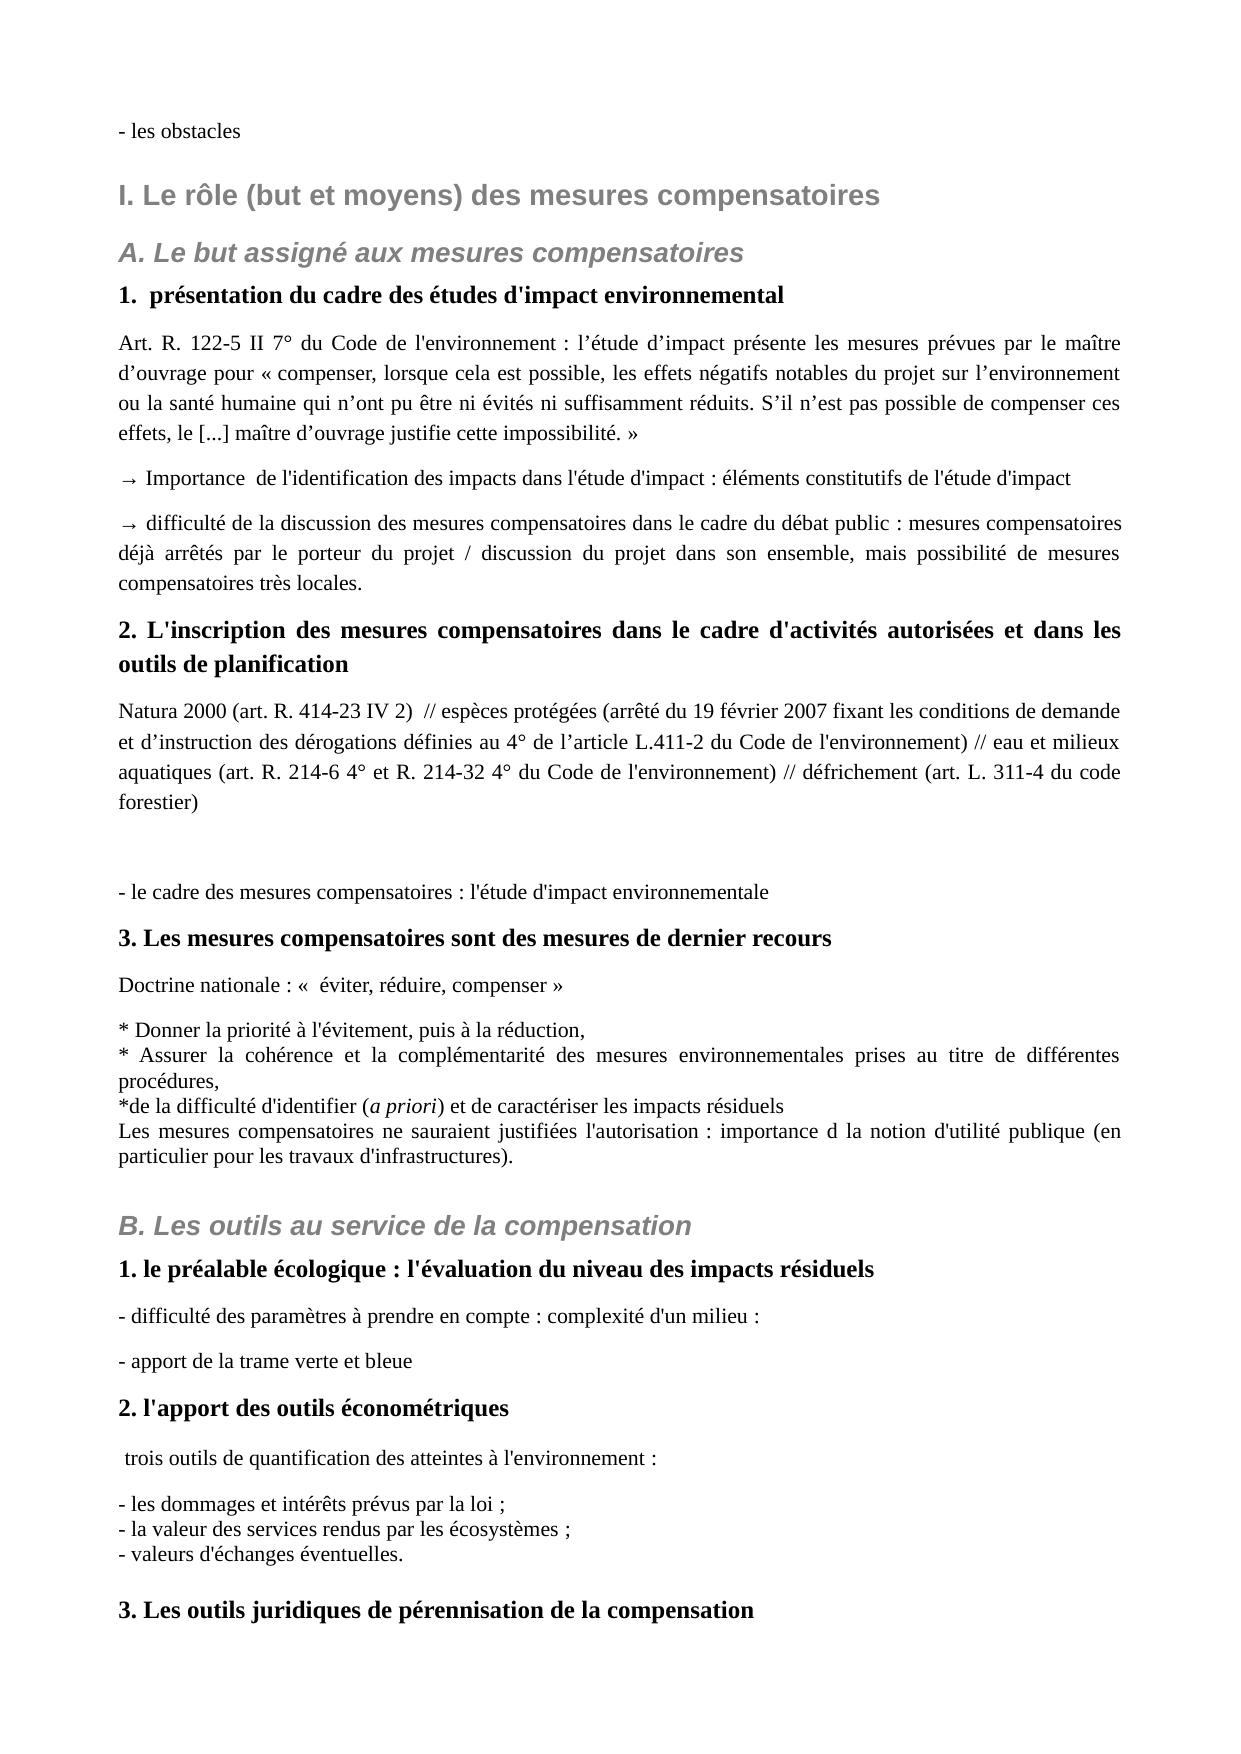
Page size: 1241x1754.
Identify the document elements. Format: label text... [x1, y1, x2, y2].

text 3. Les mesures compensatoires sont des mesures de dernier recours [118, 923, 1122, 952]
subtitle A. Le but assigné aux mesures compensatoires [118, 236, 1122, 268]
text - les obstacles [118, 118, 1122, 143]
text → Importance de l'identification des impacts dans l'étude d'impact : éléments constitutifs de l'étude d'impact [118, 465, 1122, 490]
text - les dommages et intérêts prévus par la loi ; [118, 1491, 1122, 1516]
text - apport de la trame verte et bleue [118, 1348, 1122, 1373]
text - la valeur des services rendus par les écosystèmes ; [118, 1516, 1122, 1541]
subtitle I. Le rôle (but et moyens) des mesures compensatoires [118, 177, 1122, 211]
text trois outils de quantification des atteintes à l'environnement : [118, 1442, 1122, 1471]
text Les mesures compensatoires ne sauraient justifiées l'autorisation : importance d la notion d'utilité publique (en particulier pour les travaux d'infrastructures). [118, 1118, 1122, 1168]
text → difficulté de la discussion des mesures compensatoires dans le cadre du débat public : mesures compensatoires déjà arrêtés par le porteur du projet / discussion du projet dans son ensemble, mais possibilité de mesures compensatoires très locales. [118, 510, 1122, 595]
text 2. L'inscription des mesures compensatoires dans le cadre d'activités autorisées et dans les outils de planification [118, 615, 1122, 678]
text - difficulté des paramètres à prendre en compte : complexité d'un milieu : [118, 1303, 1122, 1328]
text 3. Les outils juridiques de pérennisation de la compensation [118, 1595, 1122, 1624]
text * Donner la priorité à l'évitement, puis à la réduction, [118, 1017, 1122, 1042]
text 1. le préalable écologique : l'évaluation du niveau des impacts résiduels [118, 1254, 1122, 1283]
text * Assurer la cohérence et la complémentarité des mesures environnementales prises au titre de différentes procédures, [118, 1042, 1122, 1093]
text *de la difficulté d'identifier (a priori) et de caractériser les impacts résiduels [118, 1093, 1122, 1118]
text Doctrine nationale : « éviter, réduire, compenser » [118, 972, 1122, 998]
text 2. l'apport des outils économétriques [118, 1393, 1122, 1422]
subtitle B. Les outils au service de la compensation [118, 1210, 1122, 1242]
text - le cadre des mesures compensatoires : l'étude d'impact environnementale [118, 879, 1122, 904]
text - valeurs d'échanges éventuelles. [118, 1541, 1122, 1567]
text Art. R. 122-5 II 7° du Code de l'environnement : l’étude d’impact présente les mesures prévues par le maître d’ouvrage pour « compenser, lorsque cela est possible, les effets négatifs notables du projet sur l’environnement ou la santé humaine qui n’ont pu être ni évités ni suffisamment réduits. S’il n’est pas possible de compenser ces effets, le [...] maître d’ouvrage justifie cette impossibilité. » [118, 329, 1122, 445]
text 1. présentation du cadre des études d'impact environnemental [118, 280, 1122, 309]
text Natura 2000 (art. R. 414-23 IV 2) // espèces protégées (arrêté du 19 février 2007 fixant les conditions de demande et d’instruction des dérogations définies au 4° de l’article L.411-2 du Code de l'environnement) // eau et milieux aquatiques (art. R. 214-6 4° et R. 214-32 4° du Code de l'environnement) // défrichement (art. L. 311-4 du code forestier) [118, 698, 1122, 814]
